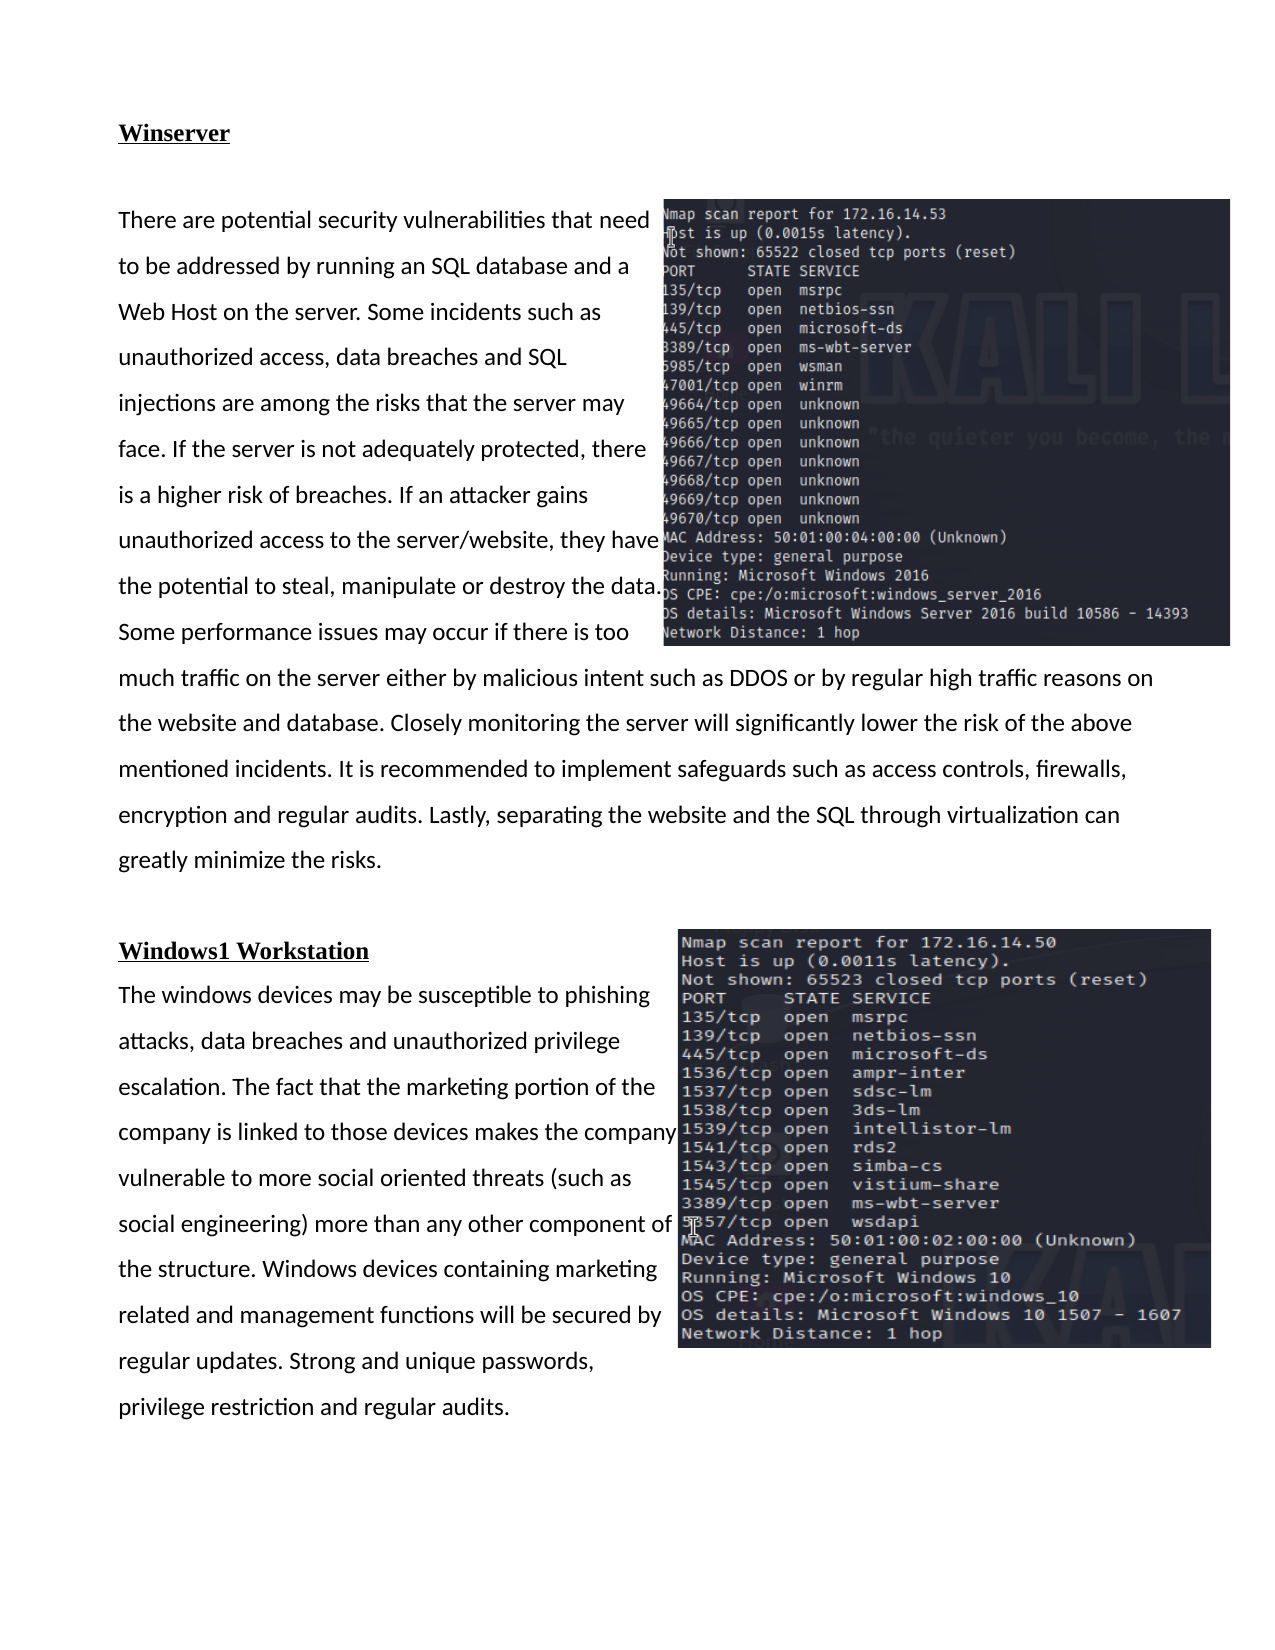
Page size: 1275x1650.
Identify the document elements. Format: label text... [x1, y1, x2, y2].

text There are potential security vulnerabilities that need to be addressed by running an SQL database and a Web Host on the server. Some incidents such as unauthorized access, data breaches and SQL injections are among the risks that the server may face. If the server is not adequately protected, there is a higher risk of breaches. If an attacker gains unauthorized access to the server/website, they have the potential to steal, manipulate or destroy the data. Some performance issues may occur if there is too much traffic on the server either by malicious intent such as DDOS or by regular high traffic reasons on the website and database. Closely monitoring the server will significantly lower the risk of the above mentioned incidents. It is recommended to implement safeguards such as access controls, firewalls, encryption and regular audits. Lastly, separating the website and the SQL through virtualization can greatly minimize the risks. [118, 204, 1157, 875]
text The windows devices may be susceptible to phishing attacks, data breaches and unauthorized privilege escalation. The fact that the marketing portion of the company is linked to those devices makes the company vulnerable to more social oriented threats (such as social engineering) more than any other component of the structure. Windows devices containing marketing related and management functions will be secured by regular updates. Strong and unique passwords, privilege restriction and regular audits. [118, 979, 1157, 1421]
text Winserver [118, 118, 1157, 147]
text Windows1 Workstation [118, 936, 677, 965]
